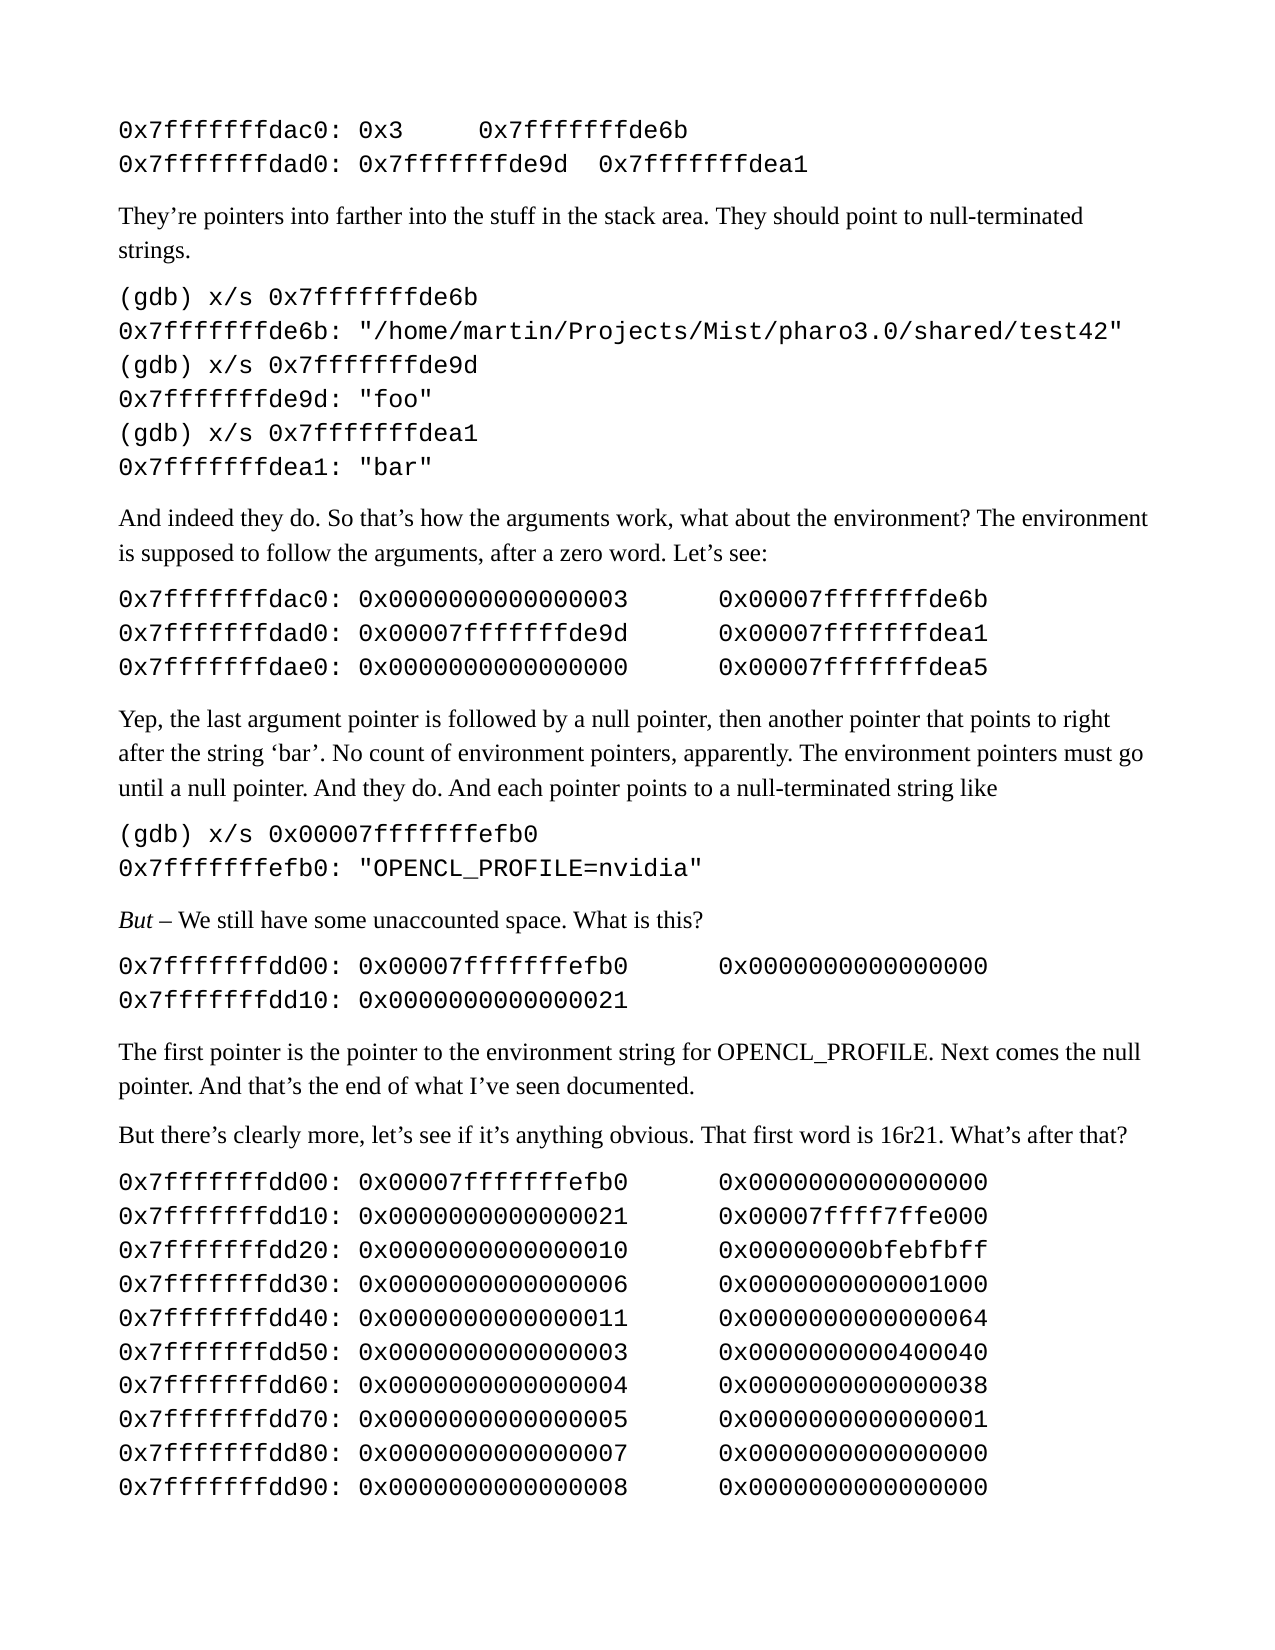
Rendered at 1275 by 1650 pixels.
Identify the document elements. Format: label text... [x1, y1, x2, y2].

text 0x7fffffffdd40: 0x0000000000000011 0x0000000000000064 [118, 1305, 1157, 1333]
text Yep, the last argument pointer is followed by a null pointer, then another pointer that points to right after the string ‘bar’. No count of environment pointers, apparently. The environment pointers must go until a null pointer. And they do. And each pointer points to a null-terminated string like [118, 704, 1157, 801]
text 0x7fffffffdac0: 0x0000000000000003 0x00007fffffffde6b [118, 587, 1157, 615]
text 0x7fffffffdea1: "bar" [118, 454, 1157, 483]
text 0x7fffffffdad0: 0x7fffffffde9d 0x7fffffffdea1 [118, 152, 1157, 180]
text 0x7fffffffdd00: 0x00007fffffffefb0 0x0000000000000000 [118, 1169, 1157, 1198]
text And indeed they do. So that’s how the arguments work, what about the environment? The environment is supposed to follow the arguments, after a zero word. Let’s see: [118, 503, 1157, 567]
text 0x7fffffffdac0: 0x3 0x7fffffffde6b [118, 118, 1157, 146]
text (gdb) x/s 0x7fffffffde6b [118, 284, 1157, 313]
text (gdb) x/s 0x7fffffffdea1 [118, 420, 1157, 449]
text 0x7fffffffdd80: 0x0000000000000007 0x0000000000000000 [118, 1441, 1157, 1469]
text 0x7fffffffde9d: "foo" [118, 386, 1157, 415]
text 0x7fffffffefb0: "OPENCL_PROFILE=nvidia" [118, 856, 1157, 884]
text 0x7fffffffdd60: 0x0000000000000004 0x0000000000000038 [118, 1373, 1157, 1401]
text But – We still have some unaccounted space. What is this? [118, 905, 1157, 933]
text 0x7fffffffdd70: 0x0000000000000005 0x0000000000000001 [118, 1407, 1157, 1435]
text 0x7fffffffdd30: 0x0000000000000006 0x0000000000001000 [118, 1271, 1157, 1299]
text 0x7fffffffdd90: 0x0000000000000008 0x0000000000000000 [118, 1475, 1157, 1503]
text 0x7fffffffdd00: 0x00007fffffffefb0 0x0000000000000000 [118, 954, 1157, 982]
text They’re pointers into farther into the stuff in the stack area. They should point to null-terminated strings. [118, 201, 1157, 264]
text 0x7fffffffde6b: "/home/martin/Projects/Mist/pharo3.0/shared/test42" [118, 318, 1157, 347]
text 0x7fffffffdd50: 0x0000000000000003 0x0000000000400040 [118, 1339, 1157, 1367]
text 0x7fffffffdd20: 0x0000000000000010 0x00000000bfebfbff [118, 1237, 1157, 1266]
text But there’s clearly more, let’s see if it’s anything obvious. That first word is 16r21. What’s after that? [118, 1120, 1157, 1149]
text (gdb) x/s 0x00007fffffffefb0 [118, 822, 1157, 850]
text 0x7fffffffdae0: 0x0000000000000000 0x00007fffffffdea5 [118, 655, 1157, 683]
text 0x7fffffffdad0: 0x00007fffffffde9d 0x00007fffffffdea1 [118, 621, 1157, 649]
text The first pointer is the pointer to the environment string for OPENCL_PROFILE. Next comes the null pointer. And that’s the end of what I’ve seen documented. [118, 1037, 1157, 1100]
text (gdb) x/s 0x7fffffffde9d [118, 352, 1157, 381]
text 0x7fffffffdd10: 0x0000000000000021 [118, 988, 1157, 1016]
text 0x7fffffffdd10: 0x0000000000000021 0x00007ffff7ffe000 [118, 1203, 1157, 1232]
